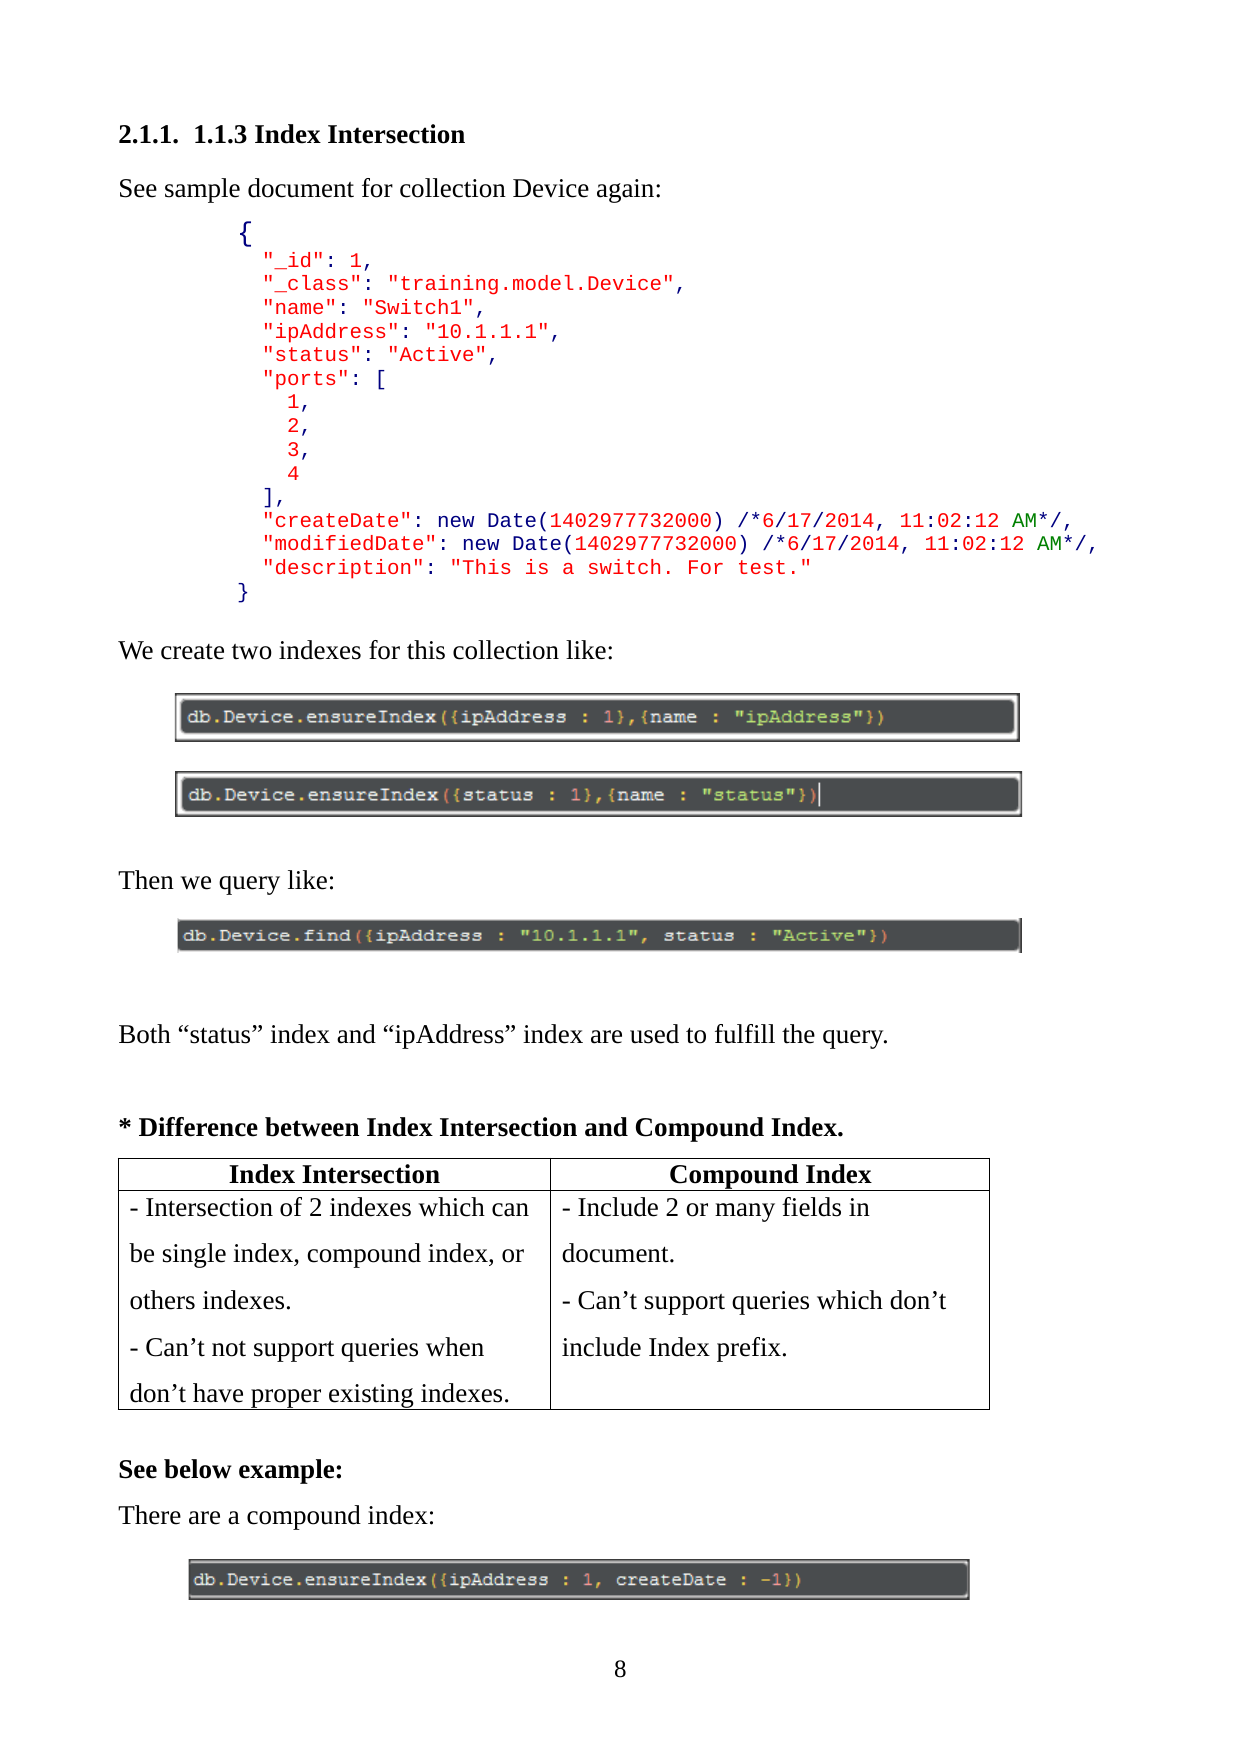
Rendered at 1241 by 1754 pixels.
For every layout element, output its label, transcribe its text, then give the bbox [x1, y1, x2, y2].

table_cell - Intersection of 2 indexes which can be single index, compound index, or others indexes. - Can’t not support queries when don’t have proper existing indexes. [119, 1191, 550, 1409]
text "ports": [ [118, 368, 1122, 392]
picture [175, 771, 1023, 817]
text "description": "This is a switch. For test." [118, 557, 1122, 581]
text { [118, 219, 1122, 250]
text See below example: [118, 1453, 1122, 1484]
text 2, [118, 415, 1122, 439]
text There are a compound index: [118, 1499, 1122, 1531]
text We create two indexes for this collection like: [118, 634, 1122, 665]
picture [188, 1559, 970, 1600]
text } [118, 581, 1122, 604]
text See sample document for collection Device again: [118, 172, 1122, 203]
text Both “status” index and “ipAddress” index are used to fulfill the query. [118, 1018, 1122, 1049]
text 1, [118, 392, 1122, 415]
text 4 [118, 462, 1122, 486]
table_header Compound Index [551, 1159, 989, 1190]
text * Difference between Index Intersection and Compound Index. [118, 1111, 1122, 1142]
text "_class": "training.model.Device", [118, 273, 1122, 297]
table_header Index Intersection [119, 1159, 550, 1190]
text "status": "Active", [118, 344, 1122, 368]
text "_id": 1, [118, 250, 1122, 273]
text 3, [118, 439, 1122, 462]
table_cell - Include 2 or many fields in document. - Can’t support queries which don’t include Index prefix. [551, 1191, 989, 1409]
subtitle 1.1.3 Index Intersection [118, 118, 1122, 149]
picture [174, 693, 1020, 742]
text "name": "Switch1", [118, 297, 1122, 321]
text "createDate": new Date(1402977732000) /*6/17/2014, 11:02:12 AM*/, [118, 510, 1122, 533]
text "modifiedDate": new Date(1402977732000) /*6/17/2014, 11:02:12 AM*/, [118, 533, 1122, 557]
text Then we query like: [118, 864, 1122, 895]
text ], [118, 486, 1122, 510]
text "ipAddress": "10.1.1.1", [118, 321, 1122, 344]
